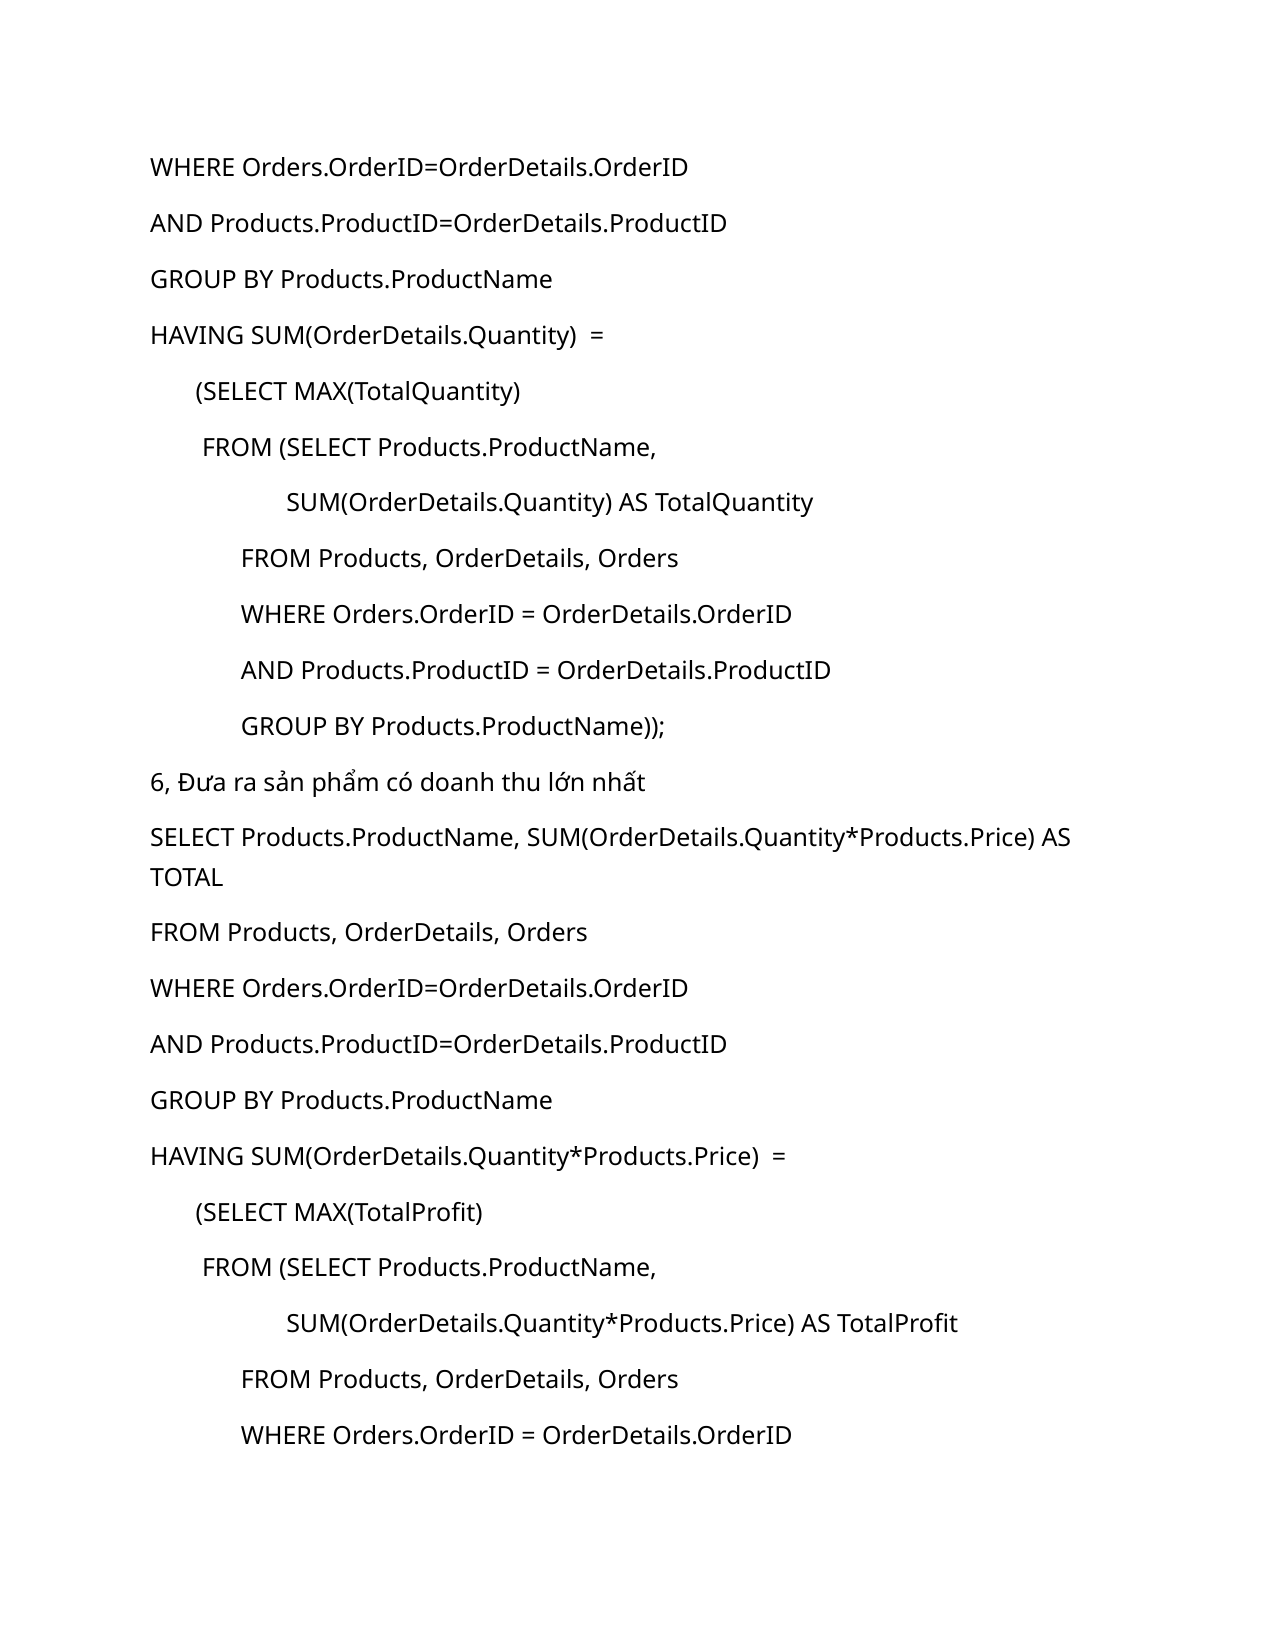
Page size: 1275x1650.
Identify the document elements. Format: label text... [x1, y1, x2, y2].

text GROUP BY Products.ProductName [150, 1082, 1125, 1117]
text FROM (SELECT Products.ProductName, [150, 429, 1125, 463]
text AND Products.ProductID=OrderDetails.ProductID [150, 1027, 1125, 1061]
text AND Products.ProductID=OrderDetails.ProductID [150, 206, 1125, 240]
text FROM (SELECT Products.ProductName, [150, 1250, 1125, 1284]
text WHERE Orders.OrderID=OrderDetails.OrderID [150, 971, 1125, 1005]
text GROUP BY Products.ProductName)); [150, 708, 1125, 742]
text SUM(OrderDetails.Quantity*Products.Price) AS TotalProfit [150, 1306, 1125, 1340]
text FROM Products, OrderDetails, Orders [150, 541, 1125, 575]
text FROM Products, OrderDetails, Orders [150, 915, 1125, 949]
text WHERE Orders.OrderID = OrderDetails.OrderID [150, 1417, 1125, 1452]
text SUM(OrderDetails.Quantity) AS TotalQuantity [150, 485, 1125, 519]
text GROUP BY Products.ProductName [150, 262, 1125, 296]
text FROM Products, OrderDetails, Orders [150, 1362, 1125, 1396]
text HAVING SUM(OrderDetails.Quantity) = [150, 317, 1125, 352]
text AND Products.ProductID = OrderDetails.ProductID [150, 652, 1125, 687]
text HAVING SUM(OrderDetails.Quantity*Products.Price) = [150, 1138, 1125, 1172]
text WHERE Orders.OrderID=OrderDetails.OrderID [150, 150, 1125, 184]
text 6, Đưa ra sản phẩm có doanh thu lớn nhất [150, 764, 1125, 798]
text (SELECT MAX(TotalProfit) [150, 1194, 1125, 1228]
text (SELECT MAX(TotalQuantity) [150, 373, 1125, 407]
text WHERE Orders.OrderID = OrderDetails.OrderID [150, 597, 1125, 631]
text SELECT Products.ProductName, SUM(OrderDetails.Quantity*Products.Price) AS TOTAL [150, 820, 1125, 893]
